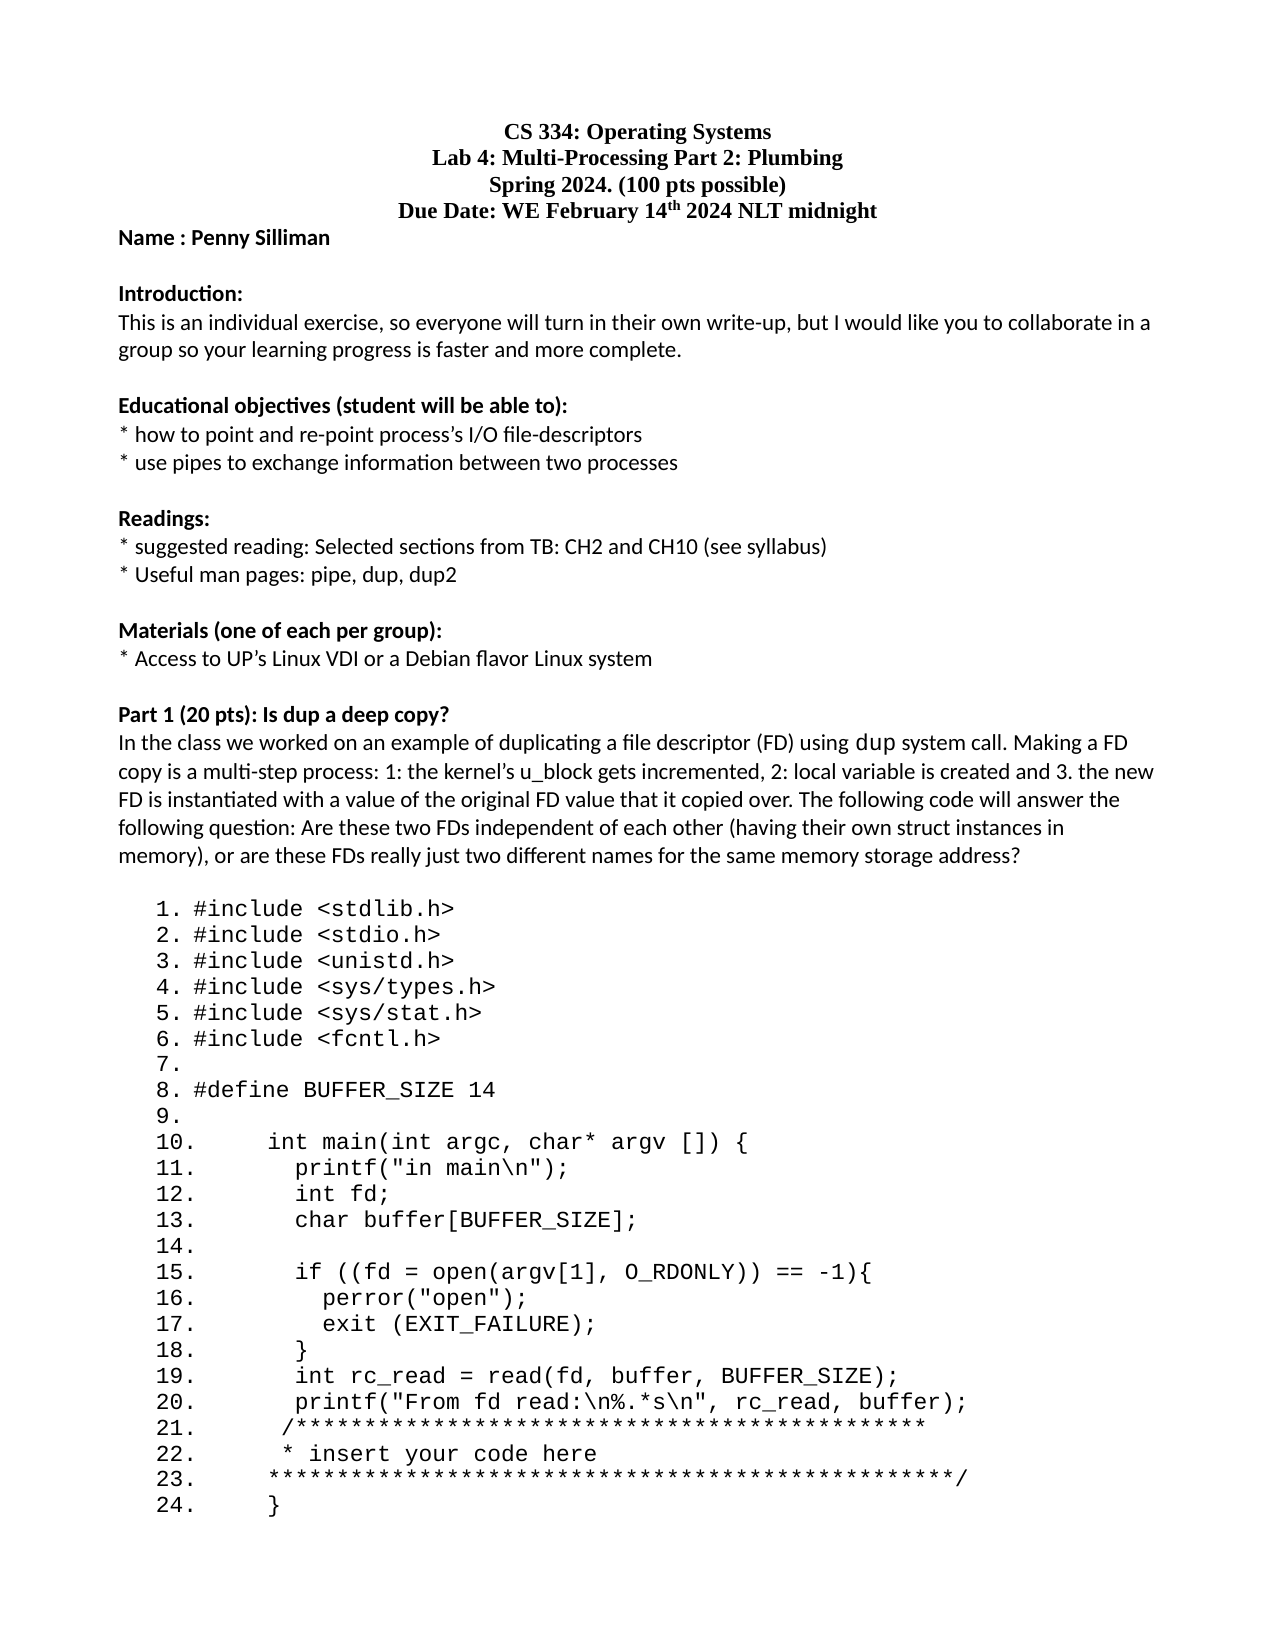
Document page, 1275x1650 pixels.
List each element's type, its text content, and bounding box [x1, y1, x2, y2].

text Lab 4: Multi-Processing Part 2: Plumbing [118, 144, 1157, 171]
text Readings: [118, 504, 1157, 532]
list printf("in main\n"); [156, 1157, 1157, 1182]
list } [156, 1338, 1157, 1364]
text Name : Penny Silliman [118, 223, 1157, 252]
list /********************************************** [156, 1416, 1157, 1442]
list #include <sys/types.h> [156, 975, 1157, 1001]
list char buffer[BUFFER_SIZE]; [156, 1208, 1157, 1234]
text * Access to UP’s Linux VDI or a Debian flavor Linux system [118, 644, 1157, 672]
list int main(int argc, char* argv []) { [156, 1131, 1157, 1157]
list int rc_read = read(fd, buffer, BUFFER_SIZE); [156, 1364, 1157, 1390]
text Part 1 (20 pts): Is dup a deep copy? [118, 700, 1157, 728]
list #include <stdlib.h> [156, 897, 1157, 923]
list perror("open"); [156, 1286, 1157, 1312]
list exit (EXIT_FAILURE); [156, 1312, 1157, 1338]
text CS 334: Operating Systems [118, 118, 1157, 144]
list #include <stdio.h> [156, 923, 1157, 949]
text Spring 2024. (100 pts possible) [118, 171, 1157, 197]
list #include <unistd.h> [156, 949, 1157, 975]
text Materials (one of each per group): [118, 616, 1157, 644]
list #include <fcntl.h> [156, 1027, 1157, 1053]
text Educational objectives (student will be able to): [118, 392, 1157, 420]
text * how to point and re-point process’s I/O file-descriptors [118, 420, 1157, 448]
list if ((fd = open(argv[1], O_RDONLY)) == -1){ [156, 1260, 1157, 1286]
list #include <sys/stat.h> [156, 1001, 1157, 1027]
text Due Date: WE February 14th 2024 NLT midnight [118, 197, 1157, 223]
list } [156, 1494, 1157, 1520]
text * Useful man pages: pipe, dup, dup2 [118, 560, 1157, 588]
list * insert your code here [156, 1442, 1157, 1468]
text * suggested reading: Selected sections from TB: CH2 and CH10 (see syllabus) [118, 532, 1157, 560]
list int fd; [156, 1182, 1157, 1208]
text In the class we worked on an example of duplicating a file descriptor (FD) using dup system call. Making a FD copy is a multi-step process: 1: the kernel’s u_block gets incremented, 2: local variable is created and 3. the new FD is instantiated with a value of the original FD value that it copied over. The following code will answer the following question: Are these two FDs independent of each other (having their own struct instances in memory), or are these FDs really just two different names for the same memory storage address? [118, 728, 1157, 869]
list printf("From fd read:\n%.*s\n", rc_read, buffer); [156, 1390, 1157, 1416]
list #define BUFFER_SIZE 14 [156, 1079, 1157, 1105]
text * use pipes to exchange information between two processes [118, 448, 1157, 476]
list **************************************************/ [156, 1468, 1157, 1494]
text This is an individual exercise, so everyone will turn in their own write-up, but I would like you to collaborate in a group so your learning progress is faster and more complete. [118, 308, 1157, 364]
text Introduction: [118, 279, 1157, 308]
